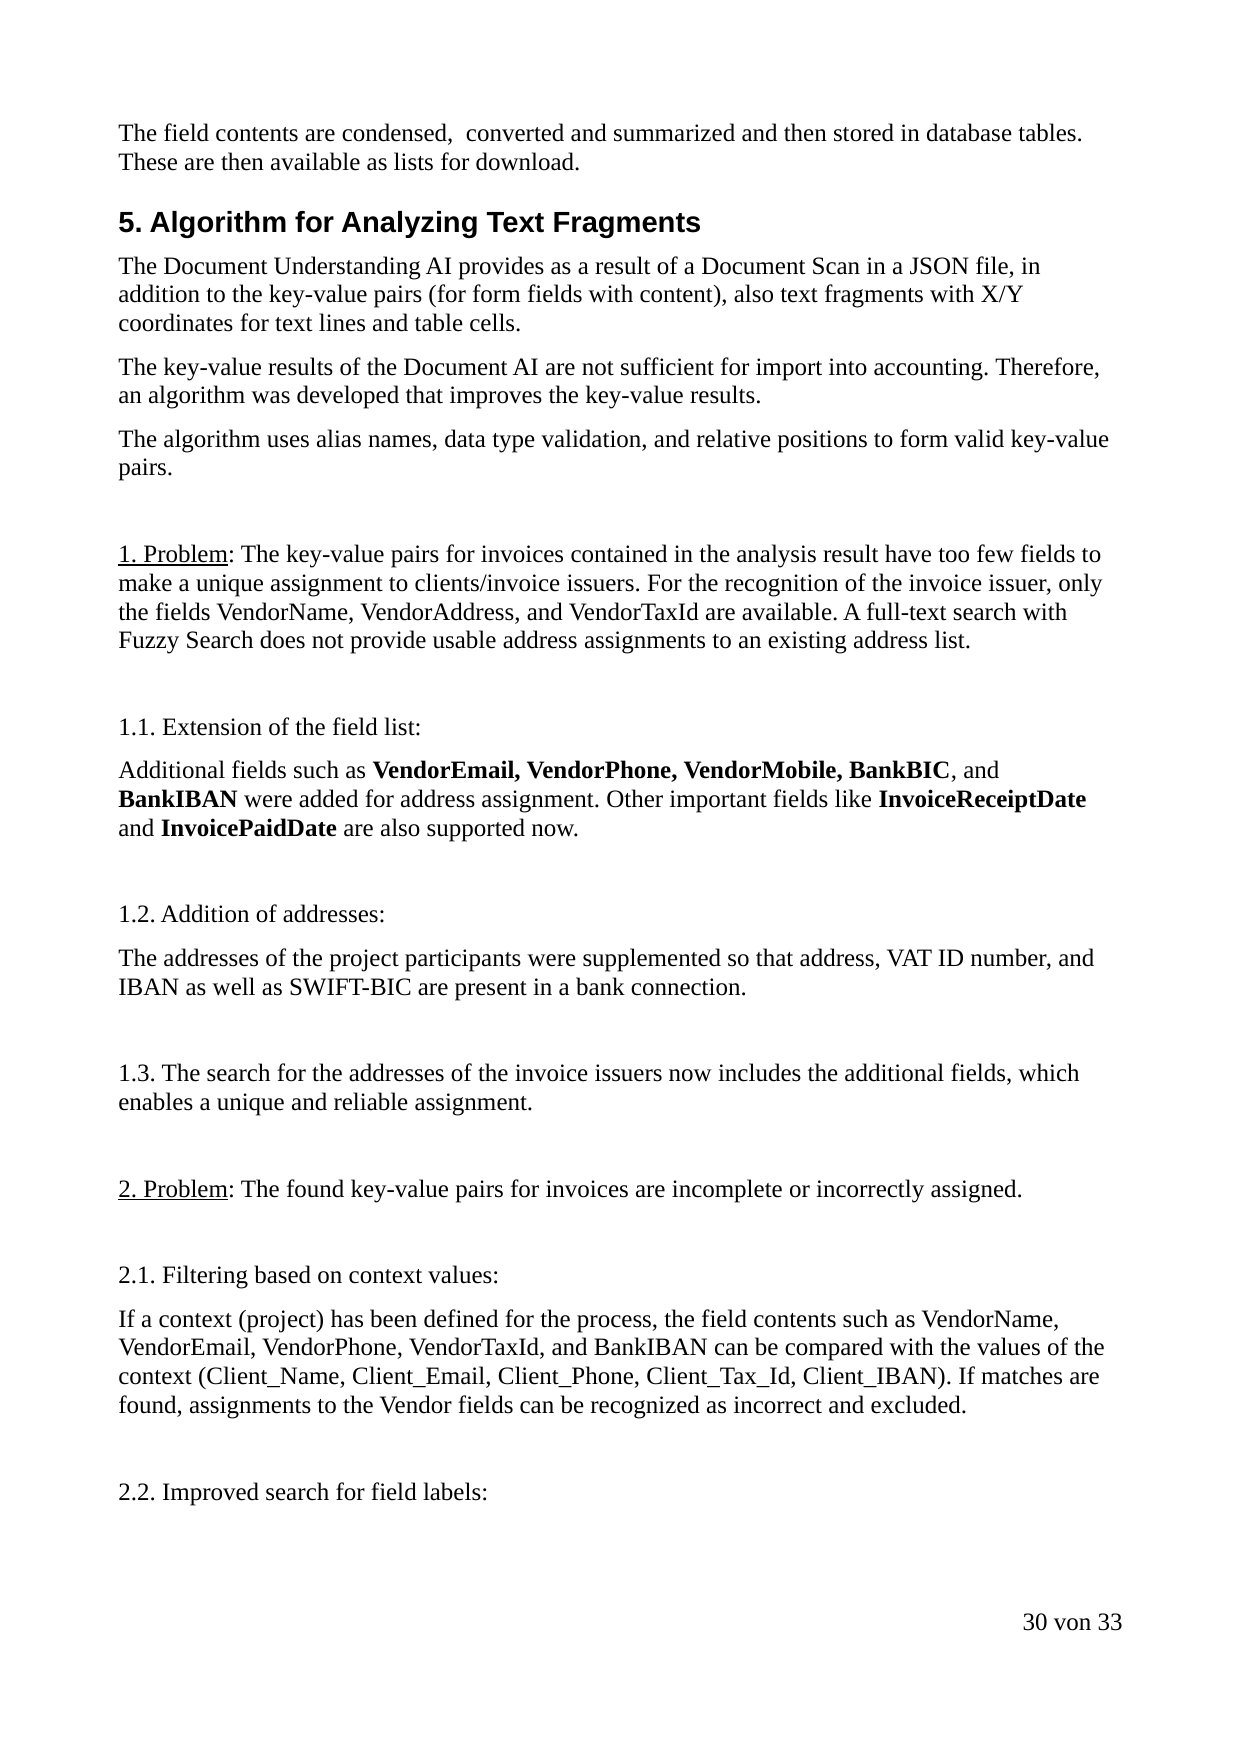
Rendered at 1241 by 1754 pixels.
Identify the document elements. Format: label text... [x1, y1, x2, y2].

text 2.2. Improved search for field labels: [118, 1477, 1122, 1505]
text 2. Problem: The found key-value pairs for invoices are incomplete or incorrectly assigned. [118, 1174, 1122, 1202]
subtitle 5. Algorithm for Analyzing Text Fragments [118, 205, 1122, 238]
text 2.1. Filtering based on context values: [118, 1260, 1122, 1289]
text 1.2. Addition of addresses: [118, 899, 1122, 928]
text Additional fields such as VendorEmail, VendorPhone, VendorMobile, BankBIC, and BankIBAN were added for address assignment. Other important fields like InvoiceReceiptDate and InvoicePaidDate are also supported now. [118, 755, 1122, 842]
text The key-value results of the Document AI are not sufficient for import into accounting. Therefore, an algorithm was developed that improves the key-value results. [118, 352, 1122, 409]
text 1.3. The search for the addresses of the invoice issuers now includes the additional fields, which enables a unique and reliable assignment. [118, 1058, 1122, 1116]
text The field contents are condensed, converted and summarized and then stored in database tables. These are then available as lists for download. [118, 118, 1122, 176]
text The algorithm uses alias names, data type validation, and relative positions to form valid key-value pairs. [118, 424, 1122, 481]
text 1. Problem: The key-value pairs for invoices contained in the analysis result have too few fields to make a unique assignment to clients/invoice issuers. For the recognition of the invoice issuer, only the fields VendorName, VendorAddress, and VendorTaxId are available. A full-text search with Fuzzy Search does not provide usable address assignments to an existing address list. [118, 539, 1122, 654]
text If a context (project) has been defined for the process, the field contents such as VendorName, VendorEmail, VendorPhone, VendorTaxId, and BankIBAN can be compared with the values of the context (Client_Name, Client_Email, Client_Phone, Client_Tax_Id, Client_IBAN). If matches are found, assignments to the Vendor fields can be recognized as incorrect and excluded. [118, 1304, 1122, 1419]
text The Document Understanding AI provides as a result of a Document Scan in a JSON file, in addition to the key-value pairs (for form fields with content), also text fragments with X/Y coordinates for text lines and table cells. [118, 251, 1122, 337]
text The addresses of the project participants were supplemented so that address, VAT ID number, and IBAN as well as SWIFT-BIC are present in a bank connection. [118, 943, 1122, 1000]
text 1.1. Extension of the field list: [118, 712, 1122, 741]
